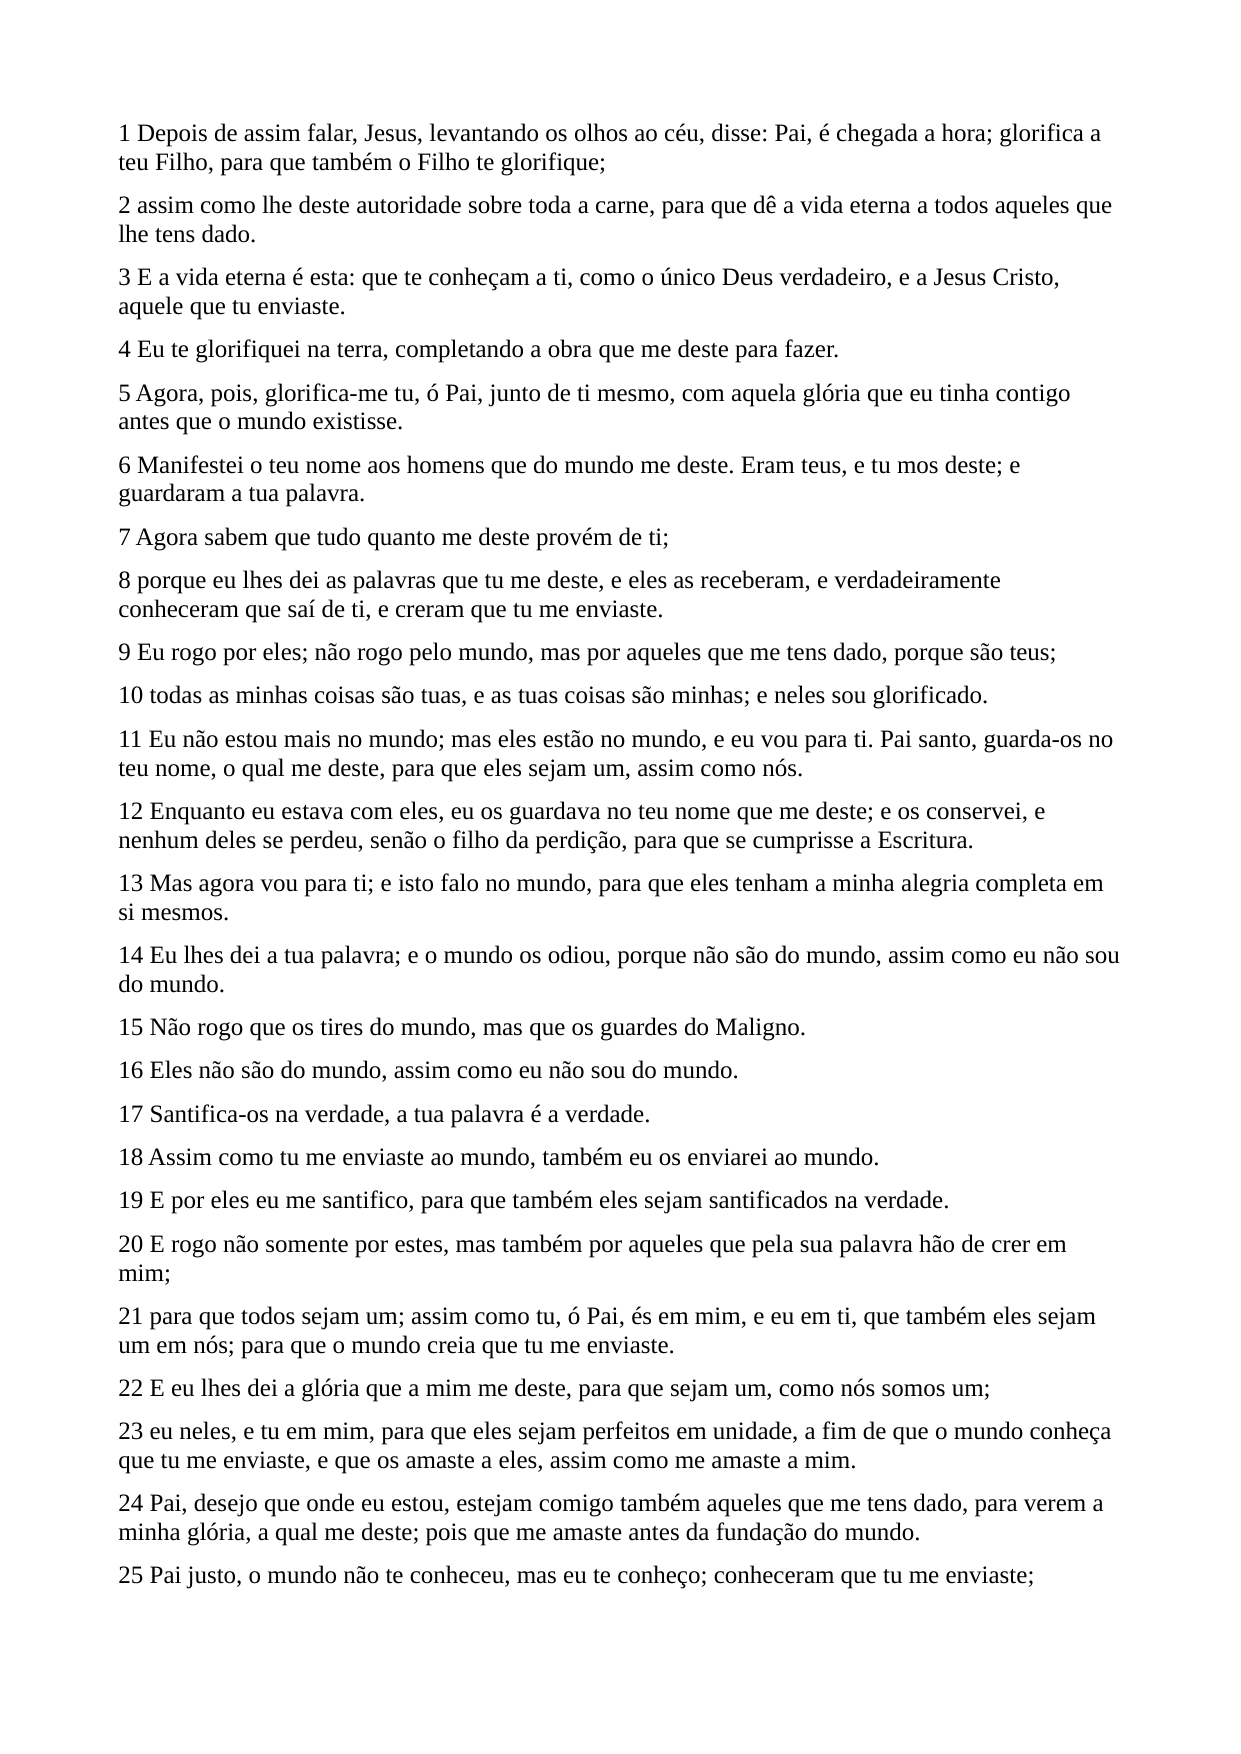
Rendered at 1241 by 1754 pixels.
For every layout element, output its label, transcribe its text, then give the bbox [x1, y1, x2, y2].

text 11 Eu não estou mais no mundo; mas eles estão no mundo, e eu vou para ti. Pai santo, guarda-os no teu nome, o qual me deste, para que eles sejam um, assim como nós. [118, 724, 1122, 781]
text 24 Pai, desejo que onde eu estou, estejam comigo também aqueles que me tens dado, para verem a minha glória, a qual me deste; pois que me amaste antes da fundação do mundo. [118, 1488, 1122, 1546]
text 8 porque eu lhes dei as palavras que tu me deste, e eles as receberam, e verdadeiramente conheceram que saí de ti, e creram que tu me enviaste. [118, 565, 1122, 623]
text 18 Assim como tu me enviaste ao mundo, também eu os enviarei ao mundo. [118, 1142, 1122, 1171]
text 12 Enquanto eu estava com eles, eu os guardava no teu nome que me deste; e os conservei, e nenhum deles se perdeu, senão o filho da perdição, para que se cumprisse a Escritura. [118, 796, 1122, 853]
text 25 Pai justo, o mundo não te conheceu, mas eu te conheço; conheceram que tu me enviaste; [118, 1561, 1122, 1589]
text 16 Eles não são do mundo, assim como eu não sou do mundo. [118, 1056, 1122, 1084]
text 5 Agora, pois, glorifica-me tu, ó Pai, junto de ti mesmo, com aquela glória que eu tinha contigo antes que o mundo existisse. [118, 378, 1122, 435]
text 19 E por eles eu me santifico, para que também eles sejam santificados na verdade. [118, 1186, 1122, 1214]
text 7 Agora sabem que tudo quanto me deste provém de ti; [118, 522, 1122, 551]
text 13 Mas agora vou para ti; e isto falo no mundo, para que eles tenham a minha alegria completa em si mesmos. [118, 868, 1122, 926]
text 1 Depois de assim falar, Jesus, levantando os olhos ao céu, disse: Pai, é chegada a hora; glorifica a teu Filho, para que também o Filho te glorifique; [118, 118, 1122, 176]
text 21 para que todos sejam um; assim como tu, ó Pai, és em mim, e eu em ti, que também eles sejam um em nós; para que o mundo creia que tu me enviaste. [118, 1301, 1122, 1358]
text 22 E eu lhes dei a glória que a mim me deste, para que sejam um, como nós somos um; [118, 1373, 1122, 1402]
text 3 E a vida eterna é esta: que te conheçam a ti, como o único Deus verdadeiro, e a Jesus Cristo, aquele que tu enviaste. [118, 262, 1122, 320]
text 14 Eu lhes dei a tua palavra; e o mundo os odiou, porque não são do mundo, assim como eu não sou do mundo. [118, 940, 1122, 998]
text 10 todas as minhas coisas são tuas, e as tuas coisas são minhas; e neles sou glorificado. [118, 681, 1122, 709]
text 9 Eu rogo por eles; não rogo pelo mundo, mas por aqueles que me tens dado, porque são teus; [118, 637, 1122, 666]
text 23 eu neles, e tu em mim, para que eles sejam perfeitos em unidade, a fim de que o mundo conheça que tu me enviaste, e que os amaste a eles, assim como me amaste a mim. [118, 1416, 1122, 1474]
text 6 Manifestei o teu nome aos homens que do mundo me deste. Eram teus, e tu mos deste; e guardaram a tua palavra. [118, 450, 1122, 507]
text 4 Eu te glorifiquei na terra, completando a obra que me deste para fazer. [118, 334, 1122, 363]
text 17 Santifica-os na verdade, a tua palavra é a verdade. [118, 1099, 1122, 1128]
text 20 E rogo não somente por estes, mas também por aqueles que pela sua palavra hão de crer em mim; [118, 1229, 1122, 1286]
text 15 Não rogo que os tires do mundo, mas que os guardes do Maligno. [118, 1012, 1122, 1041]
text 2 assim como lhe deste autoridade sobre toda a carne, para que dê a vida eterna a todos aqueles que lhe tens dado. [118, 190, 1122, 248]
